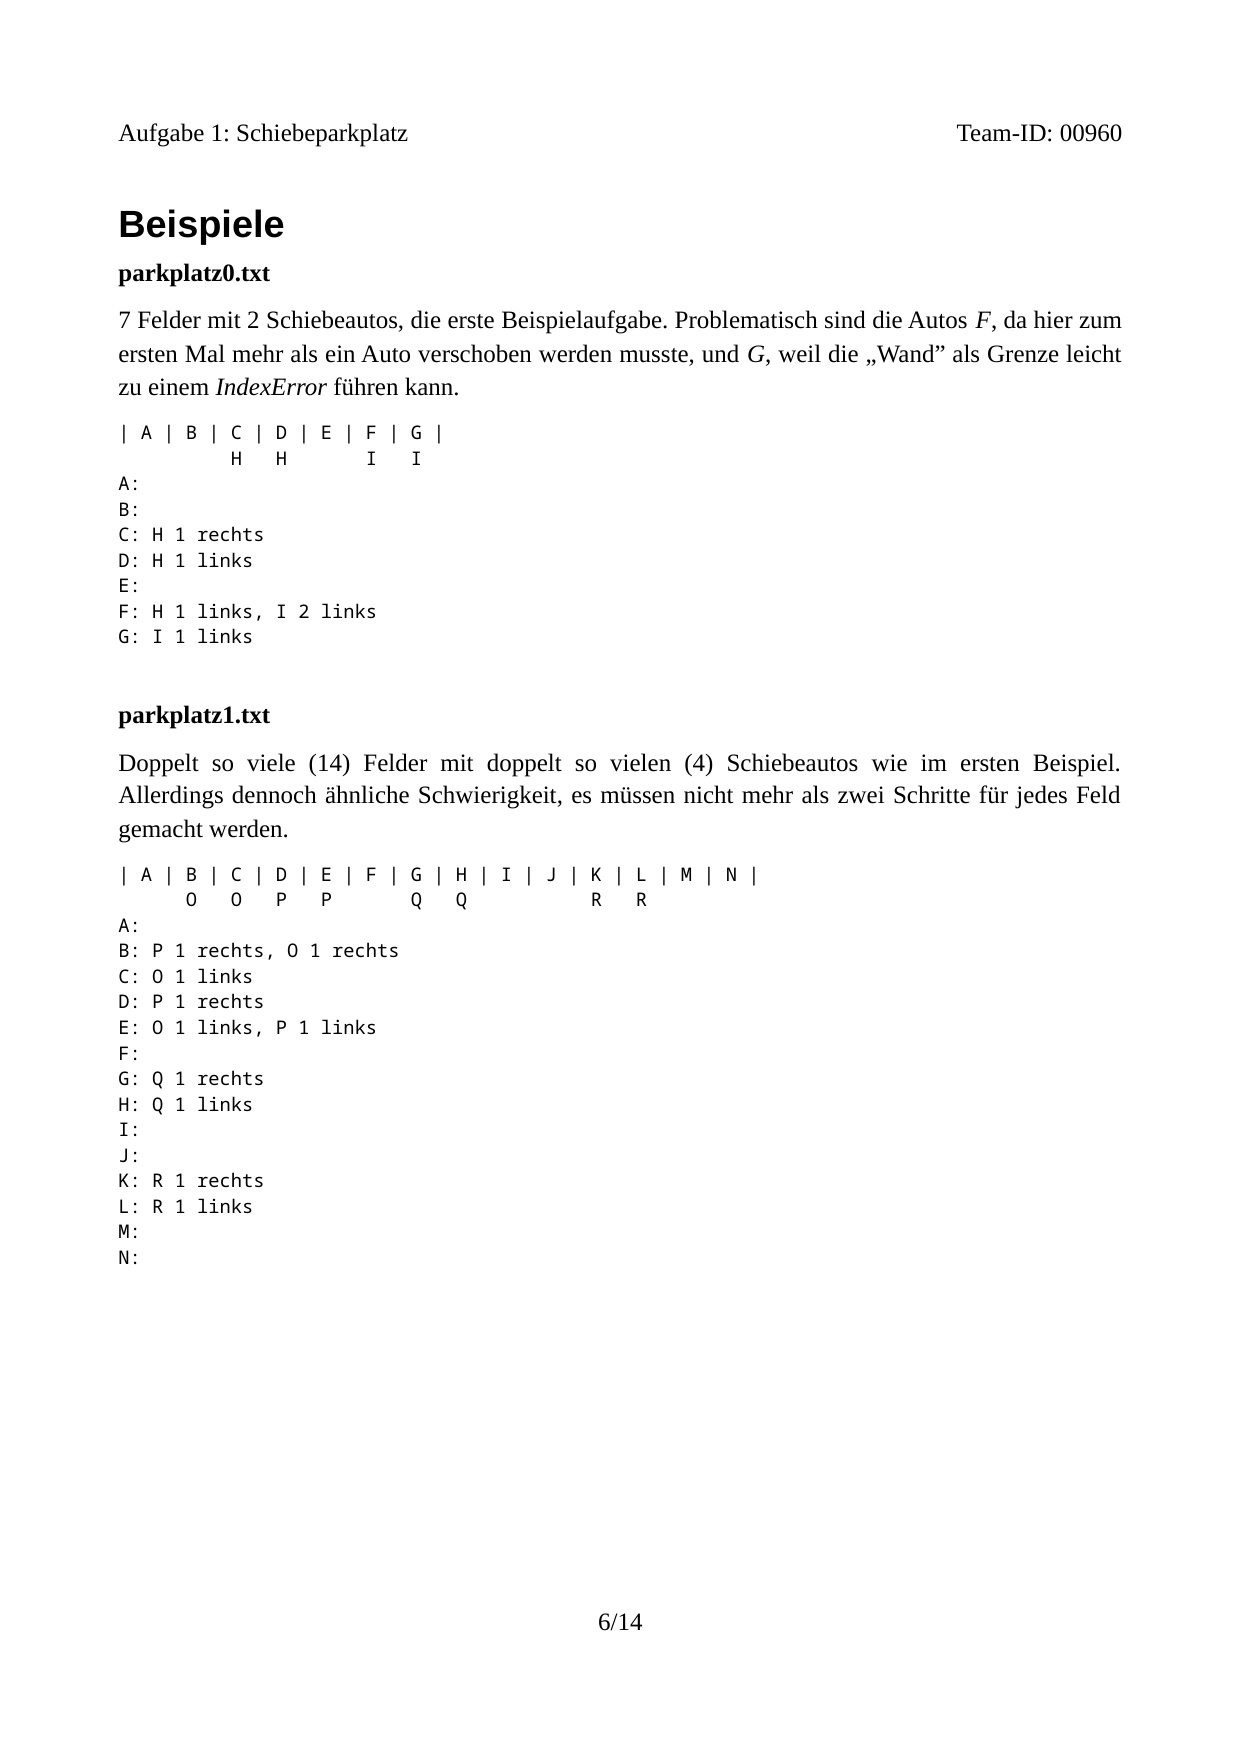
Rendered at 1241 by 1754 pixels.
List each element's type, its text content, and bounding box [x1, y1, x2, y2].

text | A | B | C | D | E | F | G | H | I | J | K | L | M | N | [118, 861, 1122, 887]
text Doppelt so viele (14) Felder mit doppelt so vielen (4) Schiebeautos wie im ersten Beispiel. Allerdings dennoch ähnliche Schwierigkeit, es müssen nicht mehr als zwei Schritte für jedes Feld gemacht werden. [118, 748, 1122, 842]
text K: R 1 rechts [118, 1167, 1122, 1193]
text G: Q 1 rechts [118, 1065, 1122, 1091]
text M: [118, 1218, 1122, 1244]
text parkplatz0.txt [118, 258, 1122, 287]
text D: H 1 links [118, 547, 1122, 572]
text F: H 1 links, I 2 links [118, 598, 1122, 623]
text 7 Felder mit 2 Schiebeautos, die erste Beispielaufgabe. Problematisch sind die Autos F, da hier zum ersten Mal mehr als ein Auto verschoben werden musste, und G, weil die „Wand” als Grenze leicht zu einem IndexError führen kann. [118, 306, 1122, 400]
text D: P 1 rechts [118, 989, 1122, 1014]
text parkplatz1.txt [118, 700, 1122, 729]
text B: [118, 496, 1122, 521]
text E: O 1 links, P 1 links [118, 1014, 1122, 1040]
text F: [118, 1040, 1122, 1065]
text H: Q 1 links [118, 1091, 1122, 1116]
text | A | B | C | D | E | F | G | [118, 419, 1122, 445]
text I: [118, 1116, 1122, 1142]
text J: [118, 1142, 1122, 1167]
text C: O 1 links [118, 963, 1122, 989]
text A: [118, 912, 1122, 938]
text A: [118, 470, 1122, 496]
text B: P 1 rechts, O 1 rechts [118, 938, 1122, 963]
text H H I I [118, 445, 1122, 470]
text O O P P Q Q R R [118, 887, 1122, 912]
subtitle Beispiele [118, 202, 1122, 246]
text C: H 1 rechts [118, 521, 1122, 547]
text N: [118, 1244, 1122, 1269]
text G: I 1 links [118, 623, 1122, 649]
text E: [118, 572, 1122, 598]
text L: R 1 links [118, 1193, 1122, 1218]
